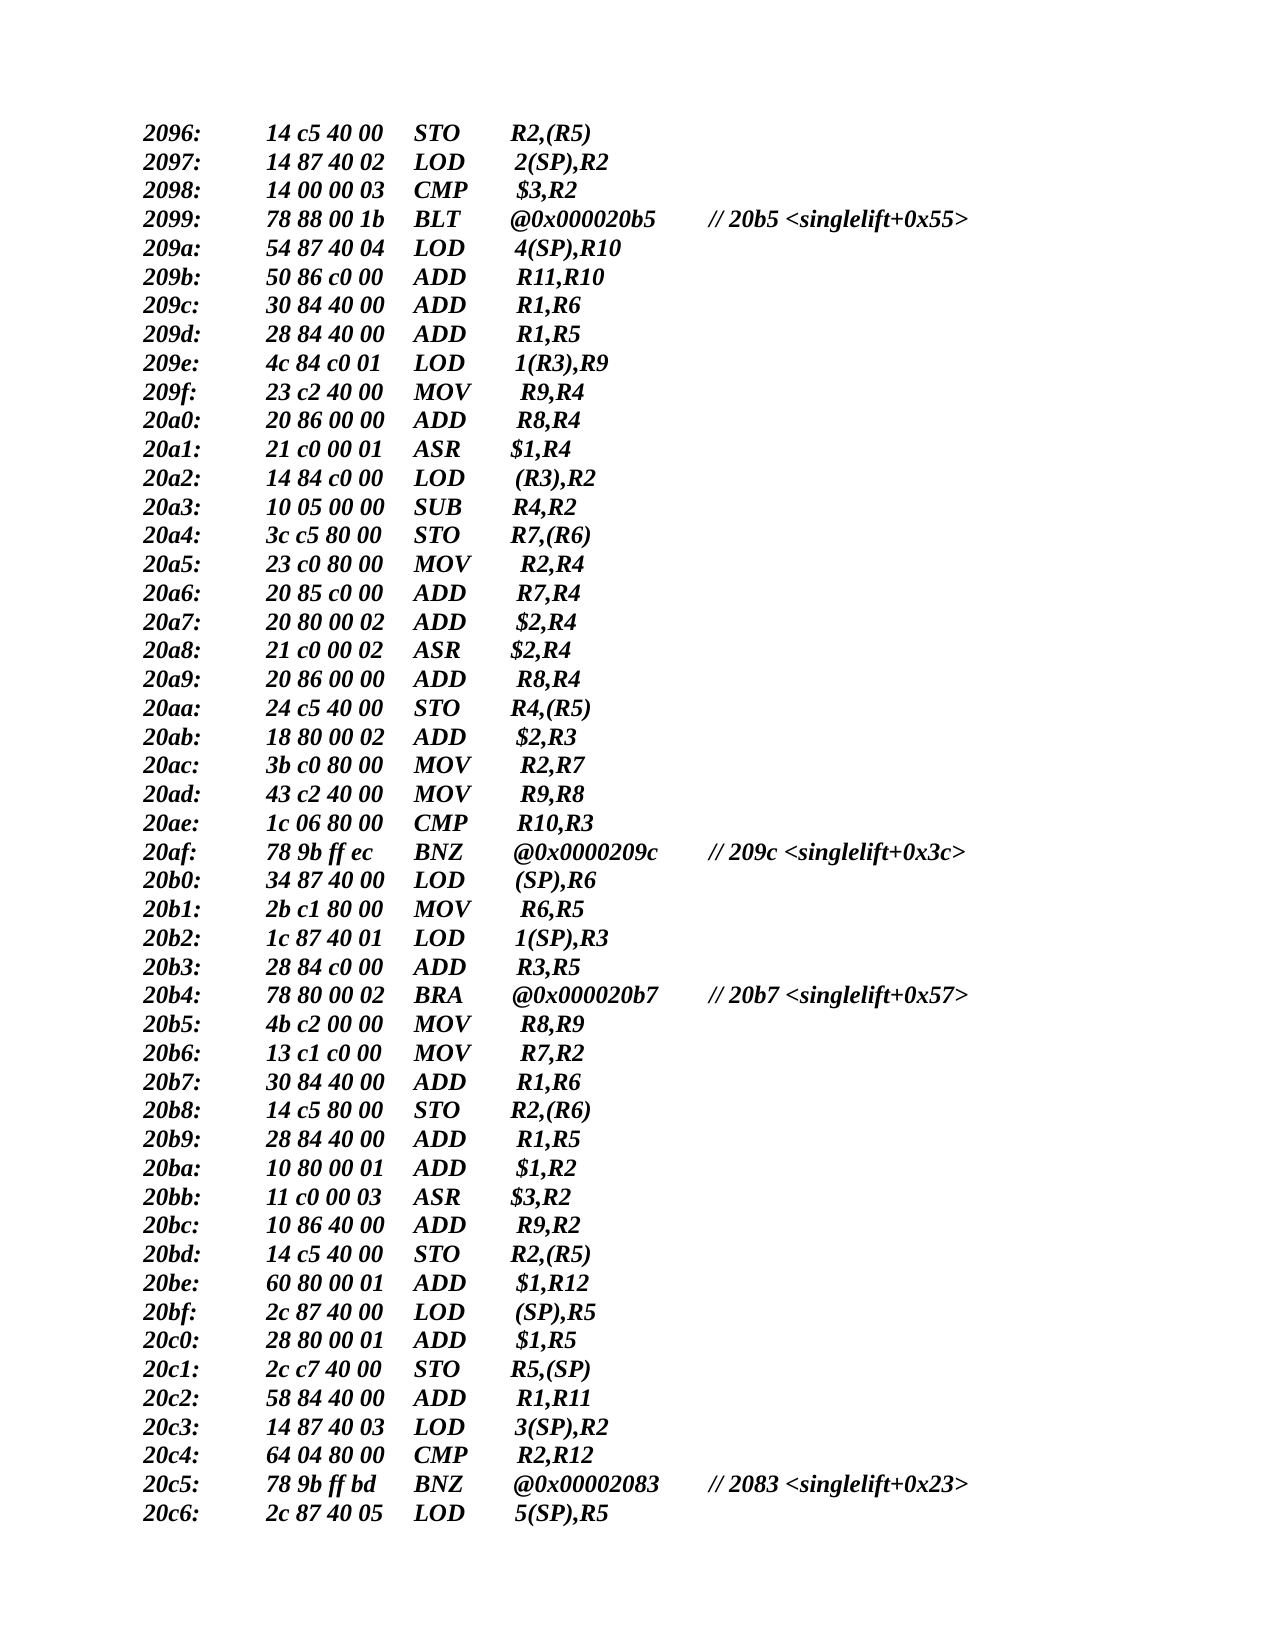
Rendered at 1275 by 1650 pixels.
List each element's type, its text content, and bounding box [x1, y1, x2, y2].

text 20b9: 28 84 40 00 ADD R1,R5 [118, 1124, 1157, 1153]
text 20a2: 14 84 c0 00 LOD (R3),R2 [118, 463, 1157, 492]
text 209f: 23 c2 40 00 MOV R9,R4 [118, 377, 1157, 406]
text 20be: 60 80 00 01 ADD $1,R12 [118, 1268, 1157, 1297]
text 20ad: 43 c2 40 00 MOV R9,R8 [118, 779, 1157, 808]
text 20a0: 20 86 00 00 ADD R8,R4 [118, 406, 1157, 434]
text 2098: 14 00 00 03 CMP $3,R2 [118, 176, 1157, 204]
text 209e: 4c 84 c0 01 LOD 1(R3),R9 [118, 348, 1157, 377]
text 20b2: 1c 87 40 01 LOD 1(SP),R3 [118, 923, 1157, 952]
text 209c: 30 84 40 00 ADD R1,R6 [118, 291, 1157, 319]
text 20bb: 11 c0 00 03 ASR $3,R2 [118, 1182, 1157, 1211]
text 20bf: 2c 87 40 00 LOD (SP),R5 [118, 1297, 1157, 1326]
text 209b: 50 86 c0 00 ADD R11,R10 [118, 262, 1157, 291]
text 2097: 14 87 40 02 LOD 2(SP),R2 [118, 147, 1157, 176]
text 20b3: 28 84 c0 00 ADD R3,R5 [118, 952, 1157, 981]
text 20a5: 23 c0 80 00 MOV R2,R4 [118, 549, 1157, 578]
text 20c2: 58 84 40 00 ADD R1,R11 [118, 1383, 1157, 1412]
text 209a: 54 87 40 04 LOD 4(SP),R10 [118, 233, 1157, 262]
text 20a6: 20 85 c0 00 ADD R7,R4 [118, 578, 1157, 607]
text 20a4: 3c c5 80 00 STO R7,(R6) [118, 521, 1157, 549]
text 20a9: 20 86 00 00 ADD R8,R4 [118, 664, 1157, 693]
text 20c4: 64 04 80 00 CMP R2,R12 [118, 1441, 1157, 1469]
text 20c3: 14 87 40 03 LOD 3(SP),R2 [118, 1412, 1157, 1441]
text 20a3: 10 05 00 00 SUB R4,R2 [118, 492, 1157, 521]
text 209d: 28 84 40 00 ADD R1,R5 [118, 319, 1157, 348]
text 20a7: 20 80 00 02 ADD $2,R4 [118, 607, 1157, 636]
text 20c1: 2c c7 40 00 STO R5,(SP) [118, 1354, 1157, 1383]
text 20b8: 14 c5 80 00 STO R2,(R6) [118, 1096, 1157, 1124]
text 20aa: 24 c5 40 00 STO R4,(R5) [118, 693, 1157, 722]
text 20b6: 13 c1 c0 00 MOV R7,R2 [118, 1038, 1157, 1067]
text 20b4: 78 80 00 02 BRA @0x000020b7 // 20b7 <singlelift+0x57> [118, 981, 1157, 1009]
text 20a8: 21 c0 00 02 ASR $2,R4 [118, 636, 1157, 664]
text 20b0: 34 87 40 00 LOD (SP),R6 [118, 866, 1157, 894]
text 20ae: 1c 06 80 00 CMP R10,R3 [118, 808, 1157, 837]
text 20af: 78 9b ff ec BNZ @0x0000209c // 209c <singlelift+0x3c> [118, 837, 1157, 866]
text 20ba: 10 80 00 01 ADD $1,R2 [118, 1153, 1157, 1182]
text 20b5: 4b c2 00 00 MOV R8,R9 [118, 1009, 1157, 1038]
text 20c6: 2c 87 40 05 LOD 5(SP),R5 [118, 1498, 1157, 1527]
text 20c0: 28 80 00 01 ADD $1,R5 [118, 1326, 1157, 1354]
text 20a1: 21 c0 00 01 ASR $1,R4 [118, 434, 1157, 463]
text 20b7: 30 84 40 00 ADD R1,R6 [118, 1067, 1157, 1096]
text 20ac: 3b c0 80 00 MOV R2,R7 [118, 751, 1157, 779]
text 20b1: 2b c1 80 00 MOV R6,R5 [118, 894, 1157, 923]
text 20bc: 10 86 40 00 ADD R9,R2 [118, 1211, 1157, 1239]
text 20ab: 18 80 00 02 ADD $2,R3 [118, 722, 1157, 751]
text 2096: 14 c5 40 00 STO R2,(R5) [118, 118, 1157, 147]
text 20c5: 78 9b ff bd BNZ @0x00002083 // 2083 <singlelift+0x23> [118, 1469, 1157, 1498]
text 2099: 78 88 00 1b BLT @0x000020b5 // 20b5 <singlelift+0x55> [118, 204, 1157, 233]
text 20bd: 14 c5 40 00 STO R2,(R5) [118, 1239, 1157, 1268]
